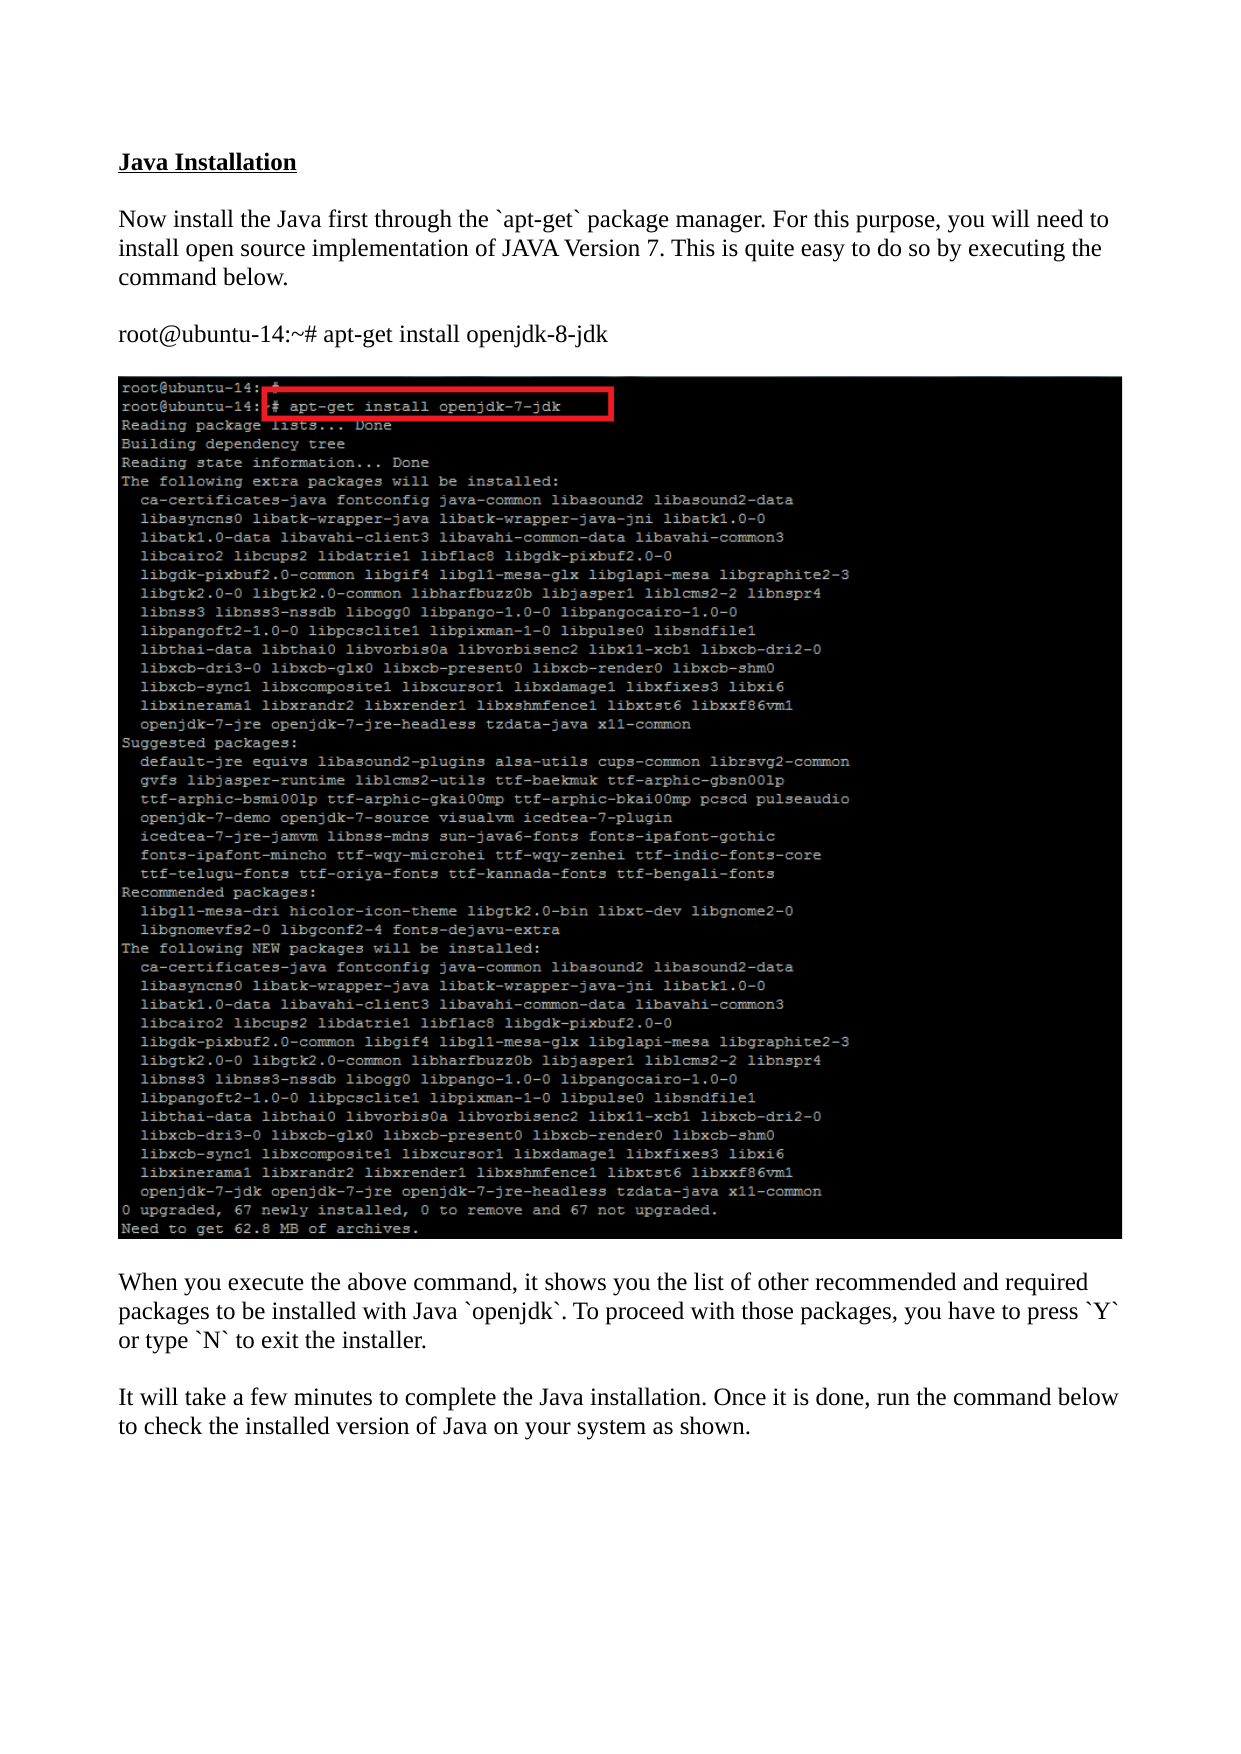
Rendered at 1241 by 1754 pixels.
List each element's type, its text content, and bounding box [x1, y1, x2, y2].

text It will take a few minutes to complete the Java installation. Once it is done, run the command below to check the installed version of Java on your system as shown. [118, 1382, 1122, 1440]
text Java Installation [118, 147, 1122, 176]
text Now install the Java first through the `apt-get` package manager. For this purpose, you will need to install open source implementation of JAVA Version 7. This is quite easy to do so by executing the command below. [118, 204, 1122, 291]
text root@ubuntu-14:~# apt-get install openjdk-8-jdk [118, 319, 1122, 348]
picture [118, 376, 1123, 1239]
text When you execute the above command, it shows you the list of other recommended and required packages to be installed with Java `openjdk`. To proceed with those packages, you have to press `Y` or type `N` to exit the installer. [118, 1267, 1122, 1353]
